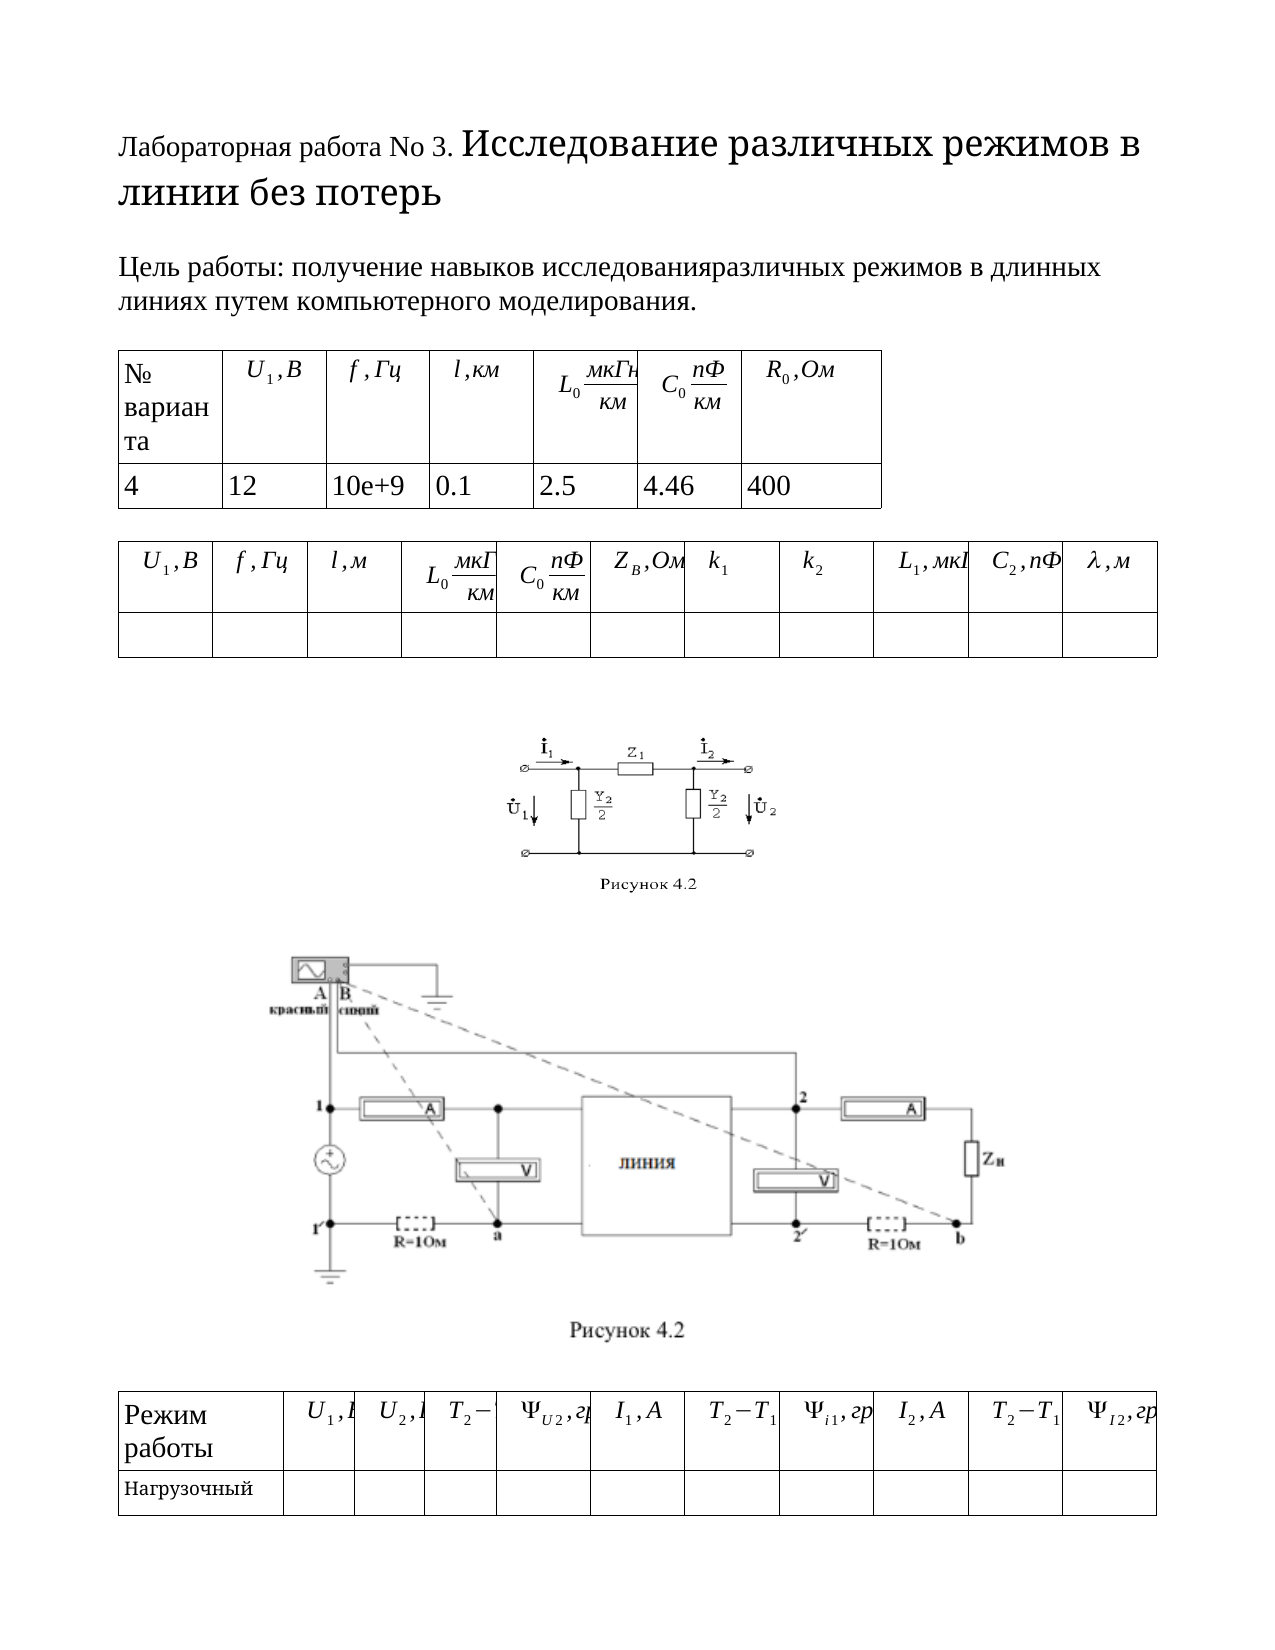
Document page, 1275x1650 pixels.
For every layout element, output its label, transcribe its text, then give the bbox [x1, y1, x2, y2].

table_cell [1063, 613, 1157, 657]
table_header [638, 351, 741, 462]
table_header [119, 542, 212, 612]
table_header [591, 1392, 684, 1470]
table_header [355, 1392, 424, 1470]
table_cell [1063, 1471, 1156, 1515]
table_cell [119, 613, 212, 657]
table_header [1063, 542, 1157, 612]
table_cell 4 [119, 464, 222, 507]
table_header [591, 542, 684, 612]
table_cell [425, 1471, 496, 1515]
table_header [308, 542, 401, 612]
table_header [430, 351, 533, 462]
table_cell [780, 1471, 873, 1515]
table_cell [874, 1471, 968, 1515]
table_header [213, 542, 307, 612]
table_header [780, 1392, 873, 1470]
picture [471, 723, 804, 899]
table_header [874, 1392, 968, 1470]
table_cell [497, 613, 590, 657]
table_header [223, 351, 326, 462]
table_cell Нагрузочный режим [119, 1471, 283, 1515]
table_header [327, 351, 429, 462]
table_cell 4.46 [638, 464, 741, 507]
table_header [534, 351, 637, 462]
table_cell [969, 1471, 1062, 1515]
table_header [497, 1392, 590, 1470]
table_header [969, 1392, 1062, 1470]
table_cell 12 [223, 464, 326, 507]
table_header [685, 1392, 779, 1470]
table_header [742, 351, 881, 462]
table_cell [685, 1471, 779, 1515]
table_cell [591, 613, 684, 657]
table_header [284, 1392, 354, 1470]
table_cell 2.5 [534, 464, 637, 507]
table_cell [402, 613, 496, 657]
table_header [874, 542, 968, 612]
table_header Режим работы [119, 1392, 283, 1470]
table_cell 400 [742, 464, 881, 507]
table_header [425, 1392, 496, 1470]
table_cell [591, 1471, 684, 1515]
table_header [402, 542, 496, 612]
table_header [497, 542, 590, 612]
table_cell [685, 613, 779, 657]
table_cell [355, 1471, 424, 1515]
table_cell [497, 1471, 590, 1515]
table_cell [780, 613, 873, 657]
table_header [685, 542, 779, 612]
table_cell [284, 1471, 354, 1515]
table_header [1063, 1392, 1156, 1470]
picture [251, 932, 1024, 1358]
table_cell 10e+9 [327, 464, 429, 507]
table_cell [874, 613, 968, 657]
table_cell 0.1 [430, 464, 533, 507]
text Цель работы: получение навыков исследованияразличных режимов в длинных линиях путем компьютерного моделирования. [118, 249, 1157, 317]
table_cell [969, 613, 1062, 657]
table_header [969, 542, 1062, 612]
text Лабораторная работа No 3. Исследование различных режимов в линии без потерь [118, 118, 1157, 216]
table_cell [213, 613, 307, 657]
table_header [780, 542, 873, 612]
table_header № варианта [119, 351, 222, 462]
table_cell [308, 613, 401, 657]
